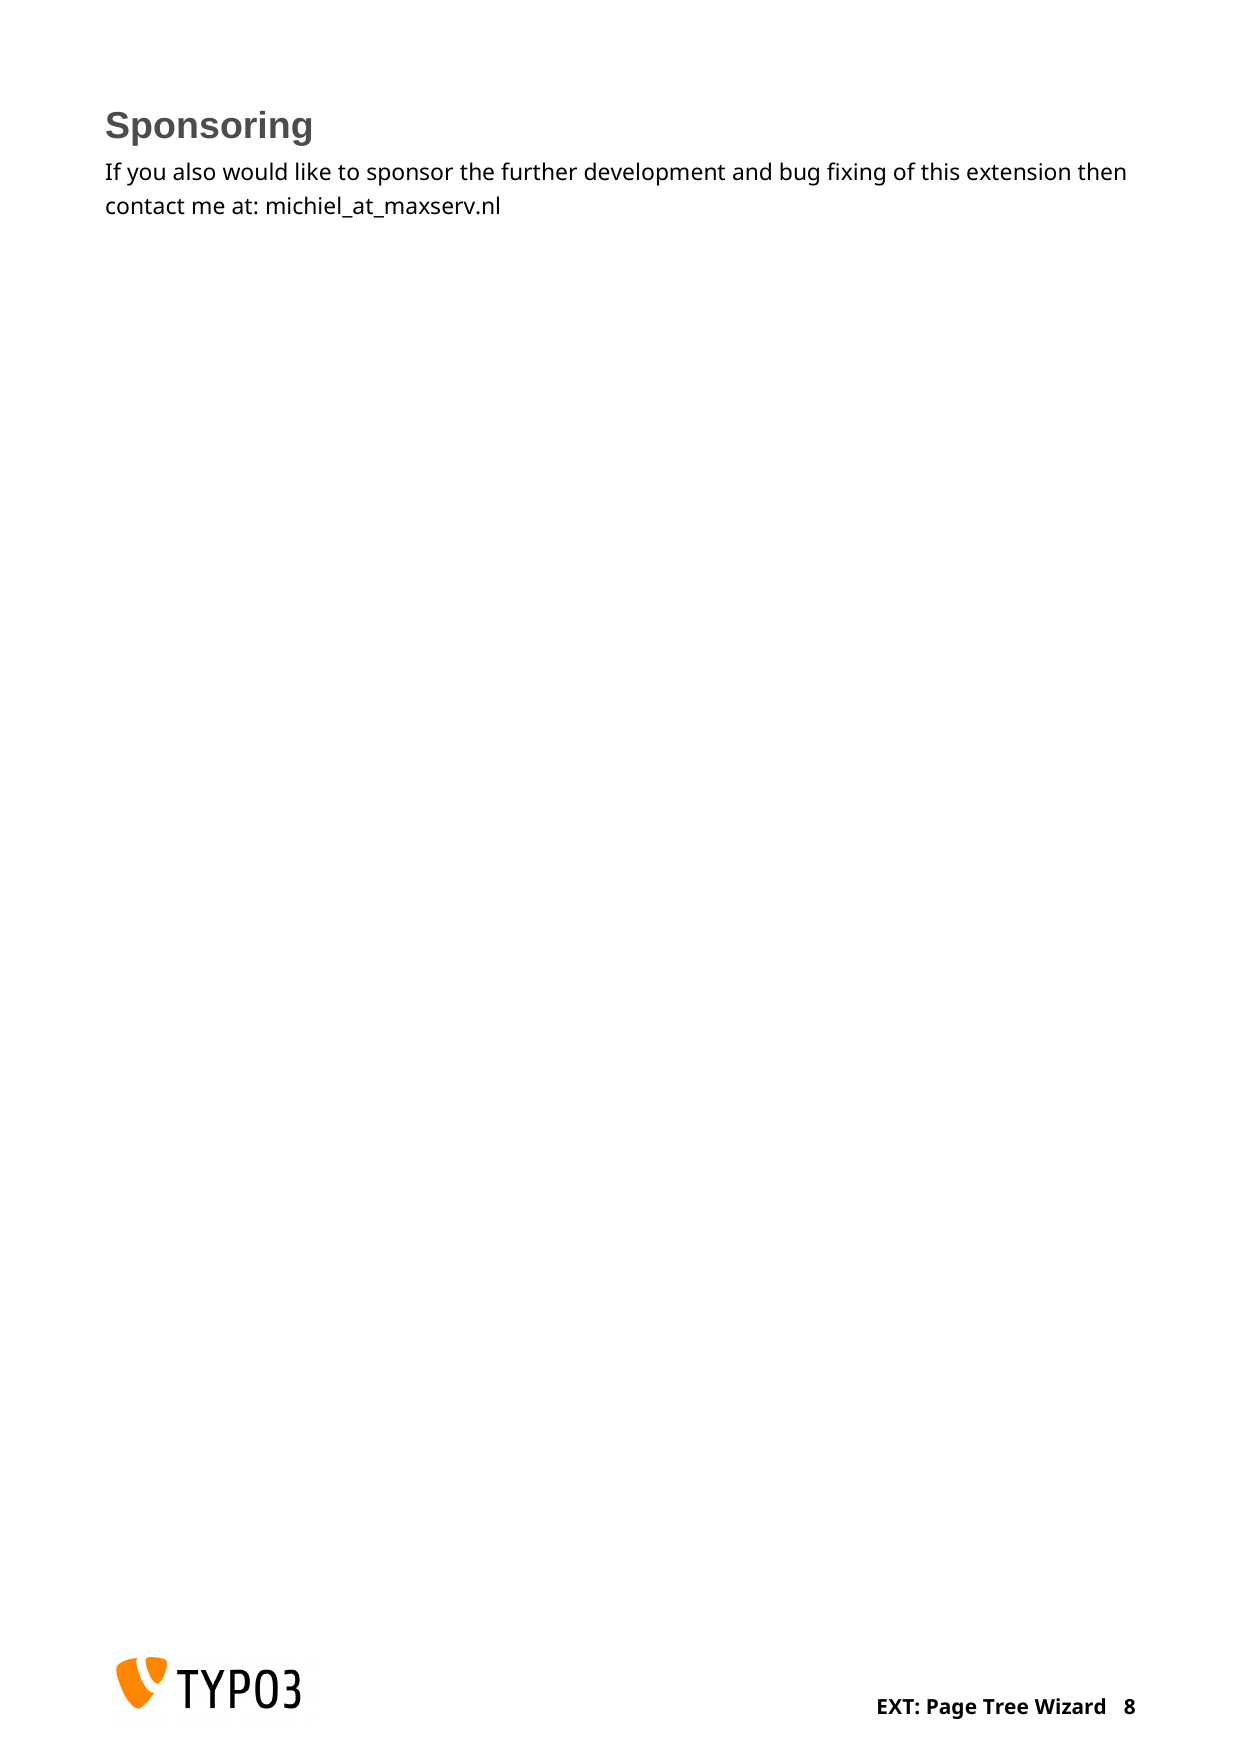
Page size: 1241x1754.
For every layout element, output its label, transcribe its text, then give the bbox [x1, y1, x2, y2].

picture [104, 1648, 314, 1723]
subtitle Sponsoring [105, 105, 1136, 147]
text If you also would like to sponsor the further development and bug fixing of this extension then contact me at: michiel_at_maxserv.nl [105, 156, 1136, 221]
